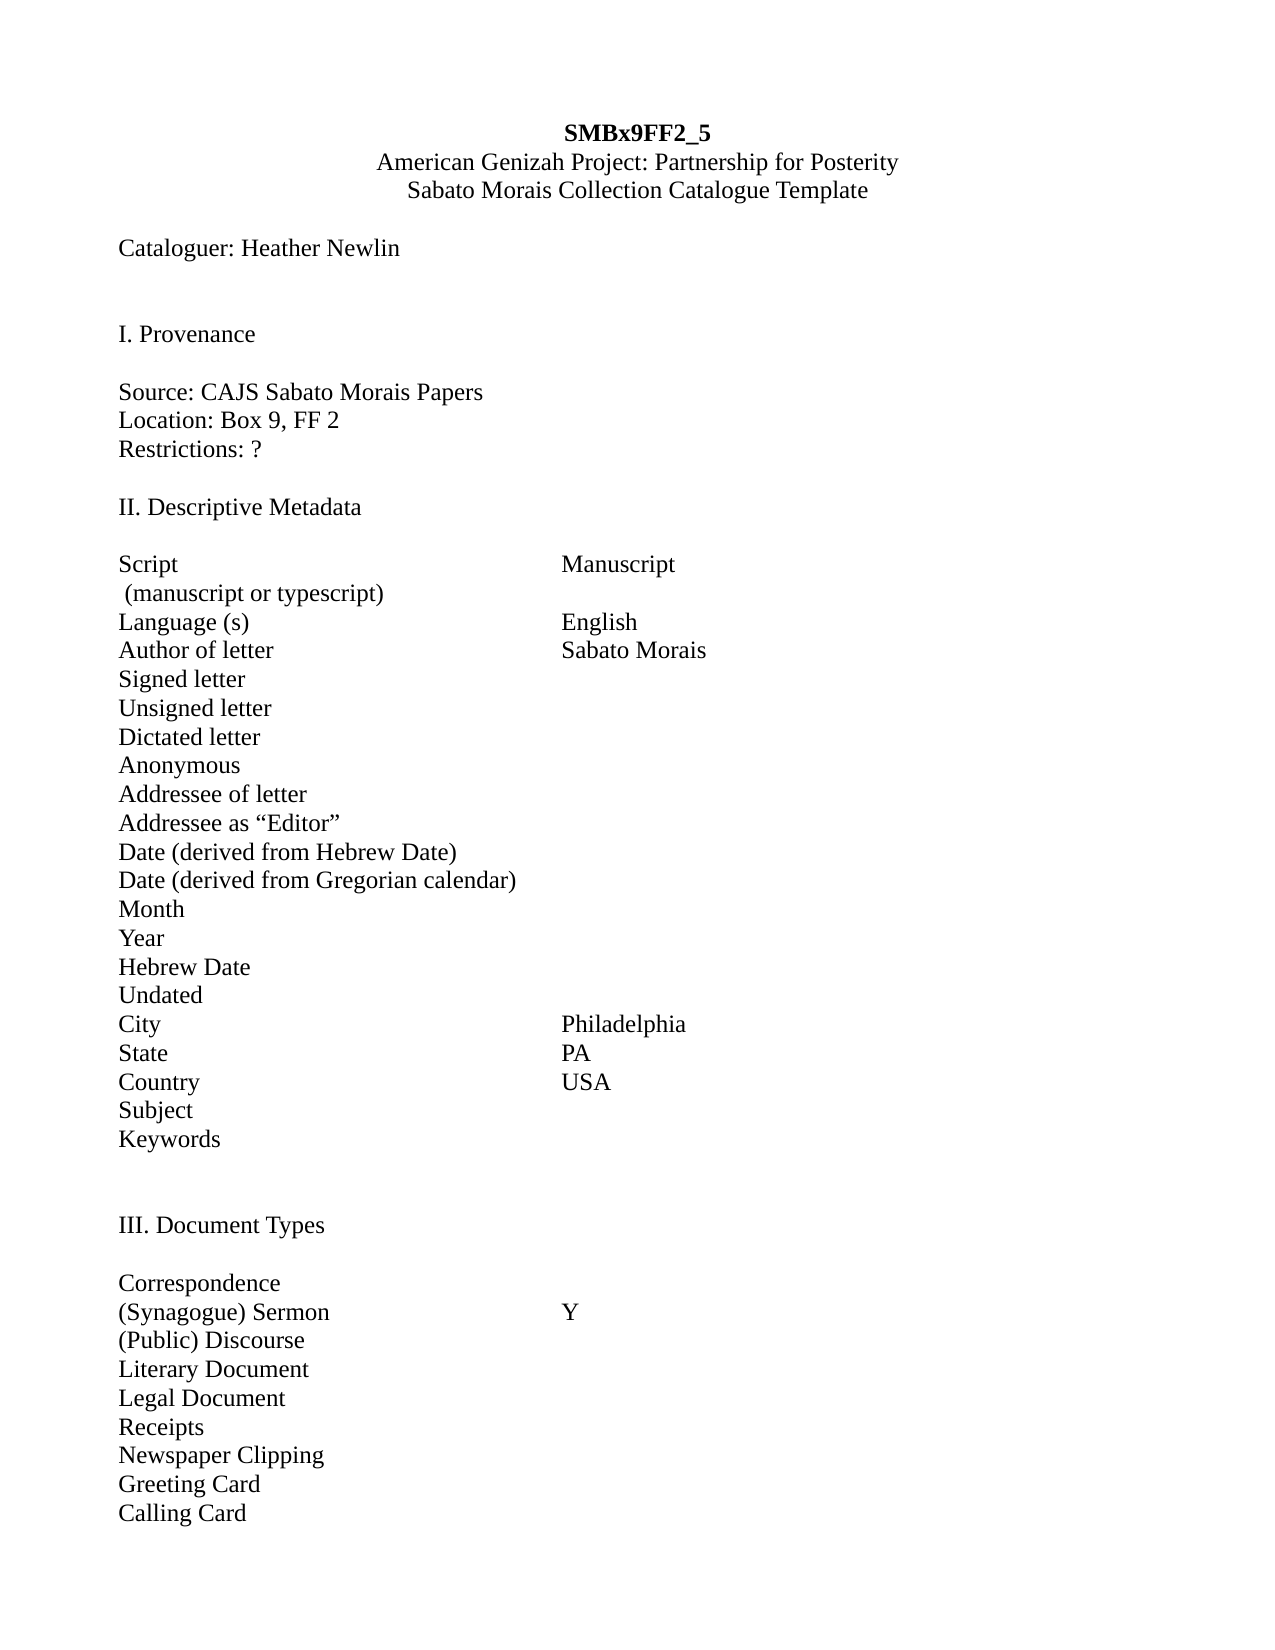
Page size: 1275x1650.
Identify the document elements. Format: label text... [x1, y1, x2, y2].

text Newspaper Clipping [118, 1441, 1157, 1469]
text State PA [118, 1038, 1157, 1067]
text Literary Document [118, 1354, 1157, 1383]
text Signed letter [118, 664, 1157, 693]
text Sabato Morais Collection Catalogue Template [118, 176, 1157, 204]
text American Genizah Project: Partnership for Posterity [118, 147, 1157, 176]
text Unsigned letter [118, 693, 1157, 722]
text Dictated letter [118, 722, 1157, 751]
text (Synagogue) Sermon Y [118, 1297, 1157, 1326]
text Addressee of letter [118, 779, 1157, 808]
text Restrictions: ? [118, 434, 1157, 463]
text Script Manuscript [118, 549, 1157, 578]
text II. Descriptive Metadata [118, 492, 1157, 521]
text (manuscript or typescript) [118, 578, 1157, 607]
text Date (derived from Hebrew Date) [118, 837, 1157, 866]
text Location: Box 9, FF 2 [118, 406, 1157, 434]
text Date (derived from Gregorian calendar) [118, 866, 1157, 894]
text Country USA [118, 1067, 1157, 1096]
text Addressee as “Editor” [118, 808, 1157, 837]
text SMBx9FF2_5 [118, 118, 1157, 147]
text Correspondence [118, 1268, 1157, 1297]
text Calling Card [118, 1498, 1157, 1527]
text Author of letter Sabato Morais [118, 636, 1157, 664]
text Legal Document [118, 1383, 1157, 1412]
text City Philadelphia [118, 1009, 1157, 1038]
text (Public) Discourse [118, 1326, 1157, 1354]
text Subject [118, 1096, 1157, 1124]
text Language (s) English [118, 607, 1157, 636]
text Source: CAJS Sabato Morais Papers [118, 377, 1157, 406]
text Anonymous [118, 751, 1157, 779]
text Hebrew Date [118, 952, 1157, 981]
text Greeting Card [118, 1469, 1157, 1498]
text III. Document Types [118, 1211, 1157, 1239]
text Keywords [118, 1124, 1157, 1153]
text Undated [118, 981, 1157, 1009]
text Month [118, 894, 1157, 923]
text Year [118, 923, 1157, 952]
text I. Provenance [118, 319, 1157, 348]
text Receipts [118, 1412, 1157, 1441]
text Cataloguer: Heather Newlin [118, 233, 1157, 262]
